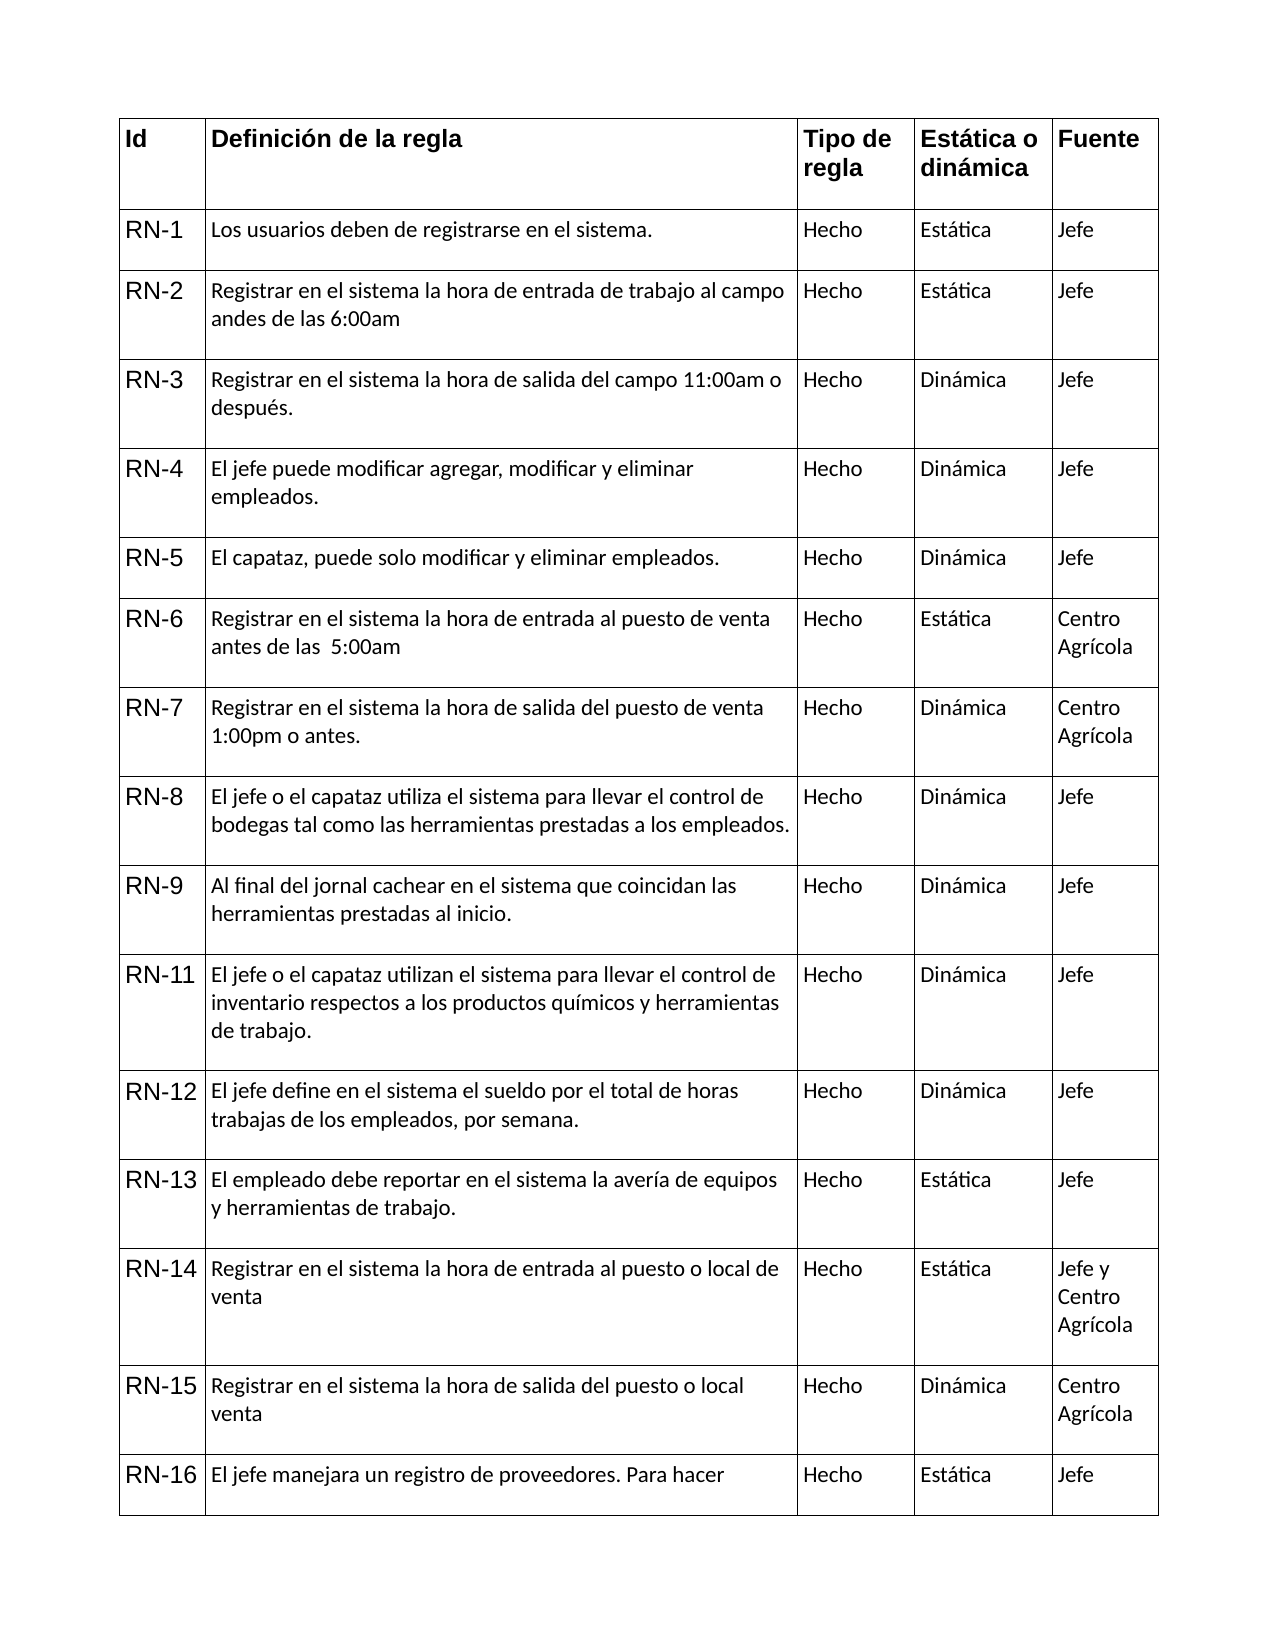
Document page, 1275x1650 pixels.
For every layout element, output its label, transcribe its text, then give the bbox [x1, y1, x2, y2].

table_cell RN-14 [120, 1249, 205, 1365]
table_cell RN-9 [120, 866, 205, 953]
table_cell Hecho [798, 360, 914, 448]
table_cell Registrar en el sistema la hora de salida del puesto o local venta [206, 1366, 797, 1454]
table_cell Jefe y Centro Agrícola [1053, 1249, 1158, 1365]
table_cell El jefe manejara un registro de proveedores. Para hacer [206, 1455, 797, 1515]
table_cell Jefe [1053, 360, 1158, 448]
table_cell RN-13 [120, 1160, 205, 1248]
table_cell Jefe [1053, 210, 1158, 270]
table_cell RN-1 [120, 210, 205, 270]
table_cell Los usuarios deben de registrarse en el sistema. [206, 210, 797, 270]
table_header Fuente [1053, 119, 1158, 208]
table_cell Jefe [1053, 866, 1158, 953]
table_header Id [120, 119, 205, 208]
table_cell Dinámica [915, 777, 1052, 865]
table_cell Dinámica [915, 688, 1052, 776]
table_cell Estática [915, 599, 1052, 687]
table_cell Dinámica [915, 955, 1052, 1070]
table_cell Hecho [798, 1071, 914, 1159]
table_cell RN-5 [120, 538, 205, 598]
table_cell Hecho [798, 955, 914, 1070]
table_cell Hecho [798, 210, 914, 270]
table_cell Registrar en el sistema la hora de salida del puesto de venta 1:00pm o antes. [206, 688, 797, 776]
table_cell El jefe o el capataz utilizan el sistema para llevar el control de inventario respectos a los productos químicos y herramientas de trabajo. [206, 955, 797, 1070]
table_cell RN-15 [120, 1366, 205, 1454]
table_cell Hecho [798, 866, 914, 953]
table_cell Registrar en el sistema la hora de salida del campo 11:00am o después. [206, 360, 797, 448]
table_cell Hecho [798, 599, 914, 687]
table_cell Dinámica [915, 1366, 1052, 1454]
table_cell Centro Agrícola [1053, 1366, 1158, 1454]
table_cell Dinámica [915, 360, 1052, 448]
table_cell El empleado debe reportar en el sistema la avería de equipos y herramientas de trabajo. [206, 1160, 797, 1248]
table_cell Dinámica [915, 1071, 1052, 1159]
table_cell Jefe [1053, 538, 1158, 598]
table_cell Jefe [1053, 1455, 1158, 1515]
table_cell RN-2 [120, 271, 205, 359]
table_cell Hecho [798, 1366, 914, 1454]
table_cell Dinámica [915, 866, 1052, 953]
table_cell RN-16 [120, 1455, 205, 1515]
table_cell RN-8 [120, 777, 205, 865]
table_cell Centro Agrícola [1053, 688, 1158, 776]
table_cell Estática [915, 1249, 1052, 1365]
table_header Tipo de regla [798, 119, 914, 208]
table_cell Hecho [798, 688, 914, 776]
table_cell Registrar en el sistema la hora de entrada de trabajo al campo andes de las 6:00am [206, 271, 797, 359]
table_cell Jefe [1053, 1071, 1158, 1159]
table_cell RN-12 [120, 1071, 205, 1159]
table_cell Jefe [1053, 1160, 1158, 1248]
table_cell Al final del jornal cachear en el sistema que coincidan las herramientas prestadas al inicio. [206, 866, 797, 953]
table_cell Hecho [798, 1160, 914, 1248]
table_cell Hecho [798, 1249, 914, 1365]
table_cell Dinámica [915, 538, 1052, 598]
table_cell Estática [915, 1160, 1052, 1248]
table_cell Estática [915, 1455, 1052, 1515]
table_cell RN-7 [120, 688, 205, 776]
table_cell RN-4 [120, 449, 205, 537]
table_cell Estática [915, 271, 1052, 359]
table_header Estática o dinámica [915, 119, 1052, 208]
table_cell Hecho [798, 1455, 914, 1515]
table_cell Hecho [798, 271, 914, 359]
table_cell Jefe [1053, 955, 1158, 1070]
table_cell El jefe puede modificar agregar, modificar y eliminar empleados. [206, 449, 797, 537]
table_cell Registrar en el sistema la hora de entrada al puesto de venta antes de las 5:00am [206, 599, 797, 687]
table_cell RN-6 [120, 599, 205, 687]
table_cell Hecho [798, 449, 914, 537]
table_cell Jefe [1053, 777, 1158, 865]
table_cell RN-3 [120, 360, 205, 448]
table_cell Jefe [1053, 449, 1158, 537]
table_cell RN-11 [120, 955, 205, 1070]
table_cell Hecho [798, 777, 914, 865]
table_header Definición de la regla [206, 119, 797, 208]
table_cell El jefe o el capataz utiliza el sistema para llevar el control de bodegas tal como las herramientas prestadas a los empleados. [206, 777, 797, 865]
table_cell Jefe [1053, 271, 1158, 359]
table_cell Dinámica [915, 449, 1052, 537]
table_cell Centro Agrícola [1053, 599, 1158, 687]
table_cell Registrar en el sistema la hora de entrada al puesto o local de venta [206, 1249, 797, 1365]
table_cell Hecho [798, 538, 914, 598]
table_cell Estática [915, 210, 1052, 270]
table_cell El capataz, puede solo modificar y eliminar empleados. [206, 538, 797, 598]
table_cell El jefe define en el sistema el sueldo por el total de horas trabajas de los empleados, por semana. [206, 1071, 797, 1159]
